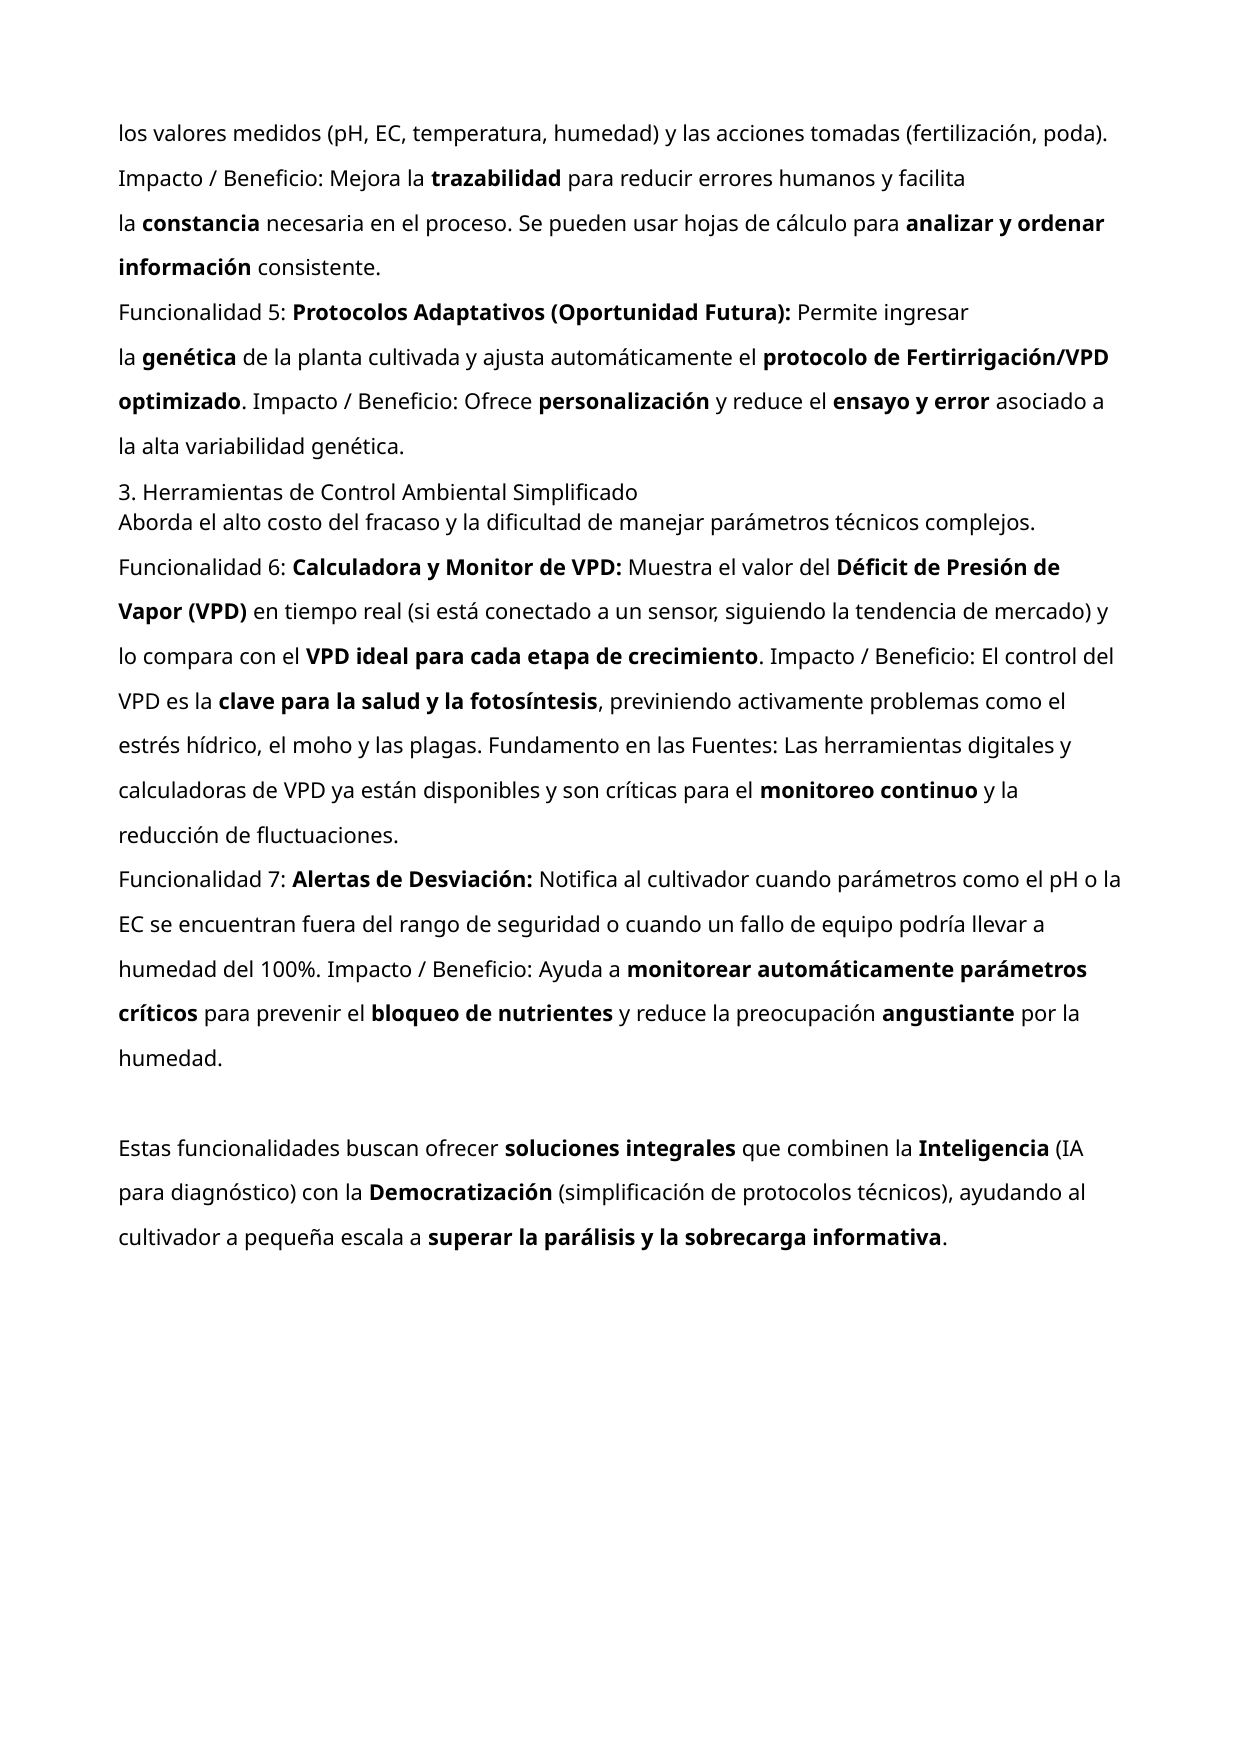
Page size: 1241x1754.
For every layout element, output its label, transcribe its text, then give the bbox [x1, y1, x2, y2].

text 3. Herramientas de Control Ambiental Simplificado [118, 476, 1122, 507]
text los valores medidos (pH, EC, temperatura, humedad) y las acciones tomadas (fertilización, poda). Impacto / Beneficio: Mejora la trazabilidad para reducir errores humanos y facilita la constancia necesaria en el proceso. Se pueden usar hojas de cálculo para analizar y ordenar información consistente. [118, 118, 1122, 282]
text Funcionalidad 6: Calculadora y Monitor de VPD: Muestra el valor del Déficit de Presión de Vapor (VPD) en tiempo real (si está conectado a un sensor, siguiendo la tendencia de mercado) y lo compara con el VPD ideal para cada etapa de crecimiento. Impacto / Beneficio: El control del VPD es la clave para la salud y la fotosíntesis, previniendo activamente problemas como el estrés hídrico, el moho y las plagas. Fundamento en las Fuentes: Las herramientas digitales y calculadoras de VPD ya están disponibles y son críticas para el monitoreo continuo y la reducción de fluctuaciones. [118, 552, 1122, 849]
text Funcionalidad 7: Alertas de Desviación: Notifica al cultivador cuando parámetros como el pH o la EC se encuentran fuera del rango de seguridad o cuando un fallo de equipo podría llevar a humedad del 100%. Impacto / Beneficio: Ayuda a monitorear automáticamente parámetros críticos para prevenir el bloqueo de nutrientes y reduce la preocupación angustiante por la humedad. [118, 864, 1122, 1073]
text Aborda el alto costo del fracaso y la dificultad de manejar parámetros técnicos complejos. [118, 507, 1122, 537]
text Funcionalidad 5: Protocolos Adaptativos (Oportunidad Futura): Permite ingresar la genética de la planta cultivada y ajusta automáticamente el protocolo de Fertirrigación/VPD optimizado. Impacto / Beneficio: Ofrece personalización y reduce el ensayo y error asociado a la alta variabilidad genética. [118, 297, 1122, 461]
text Estas funcionalidades buscan ofrecer soluciones integrales que combinen la Inteligencia (IA para diagnóstico) con la Democratización (simplificación de protocolos técnicos), ayudando al cultivador a pequeña escala a superar la parálisis y la sobrecarga informativa. [118, 1132, 1122, 1252]
